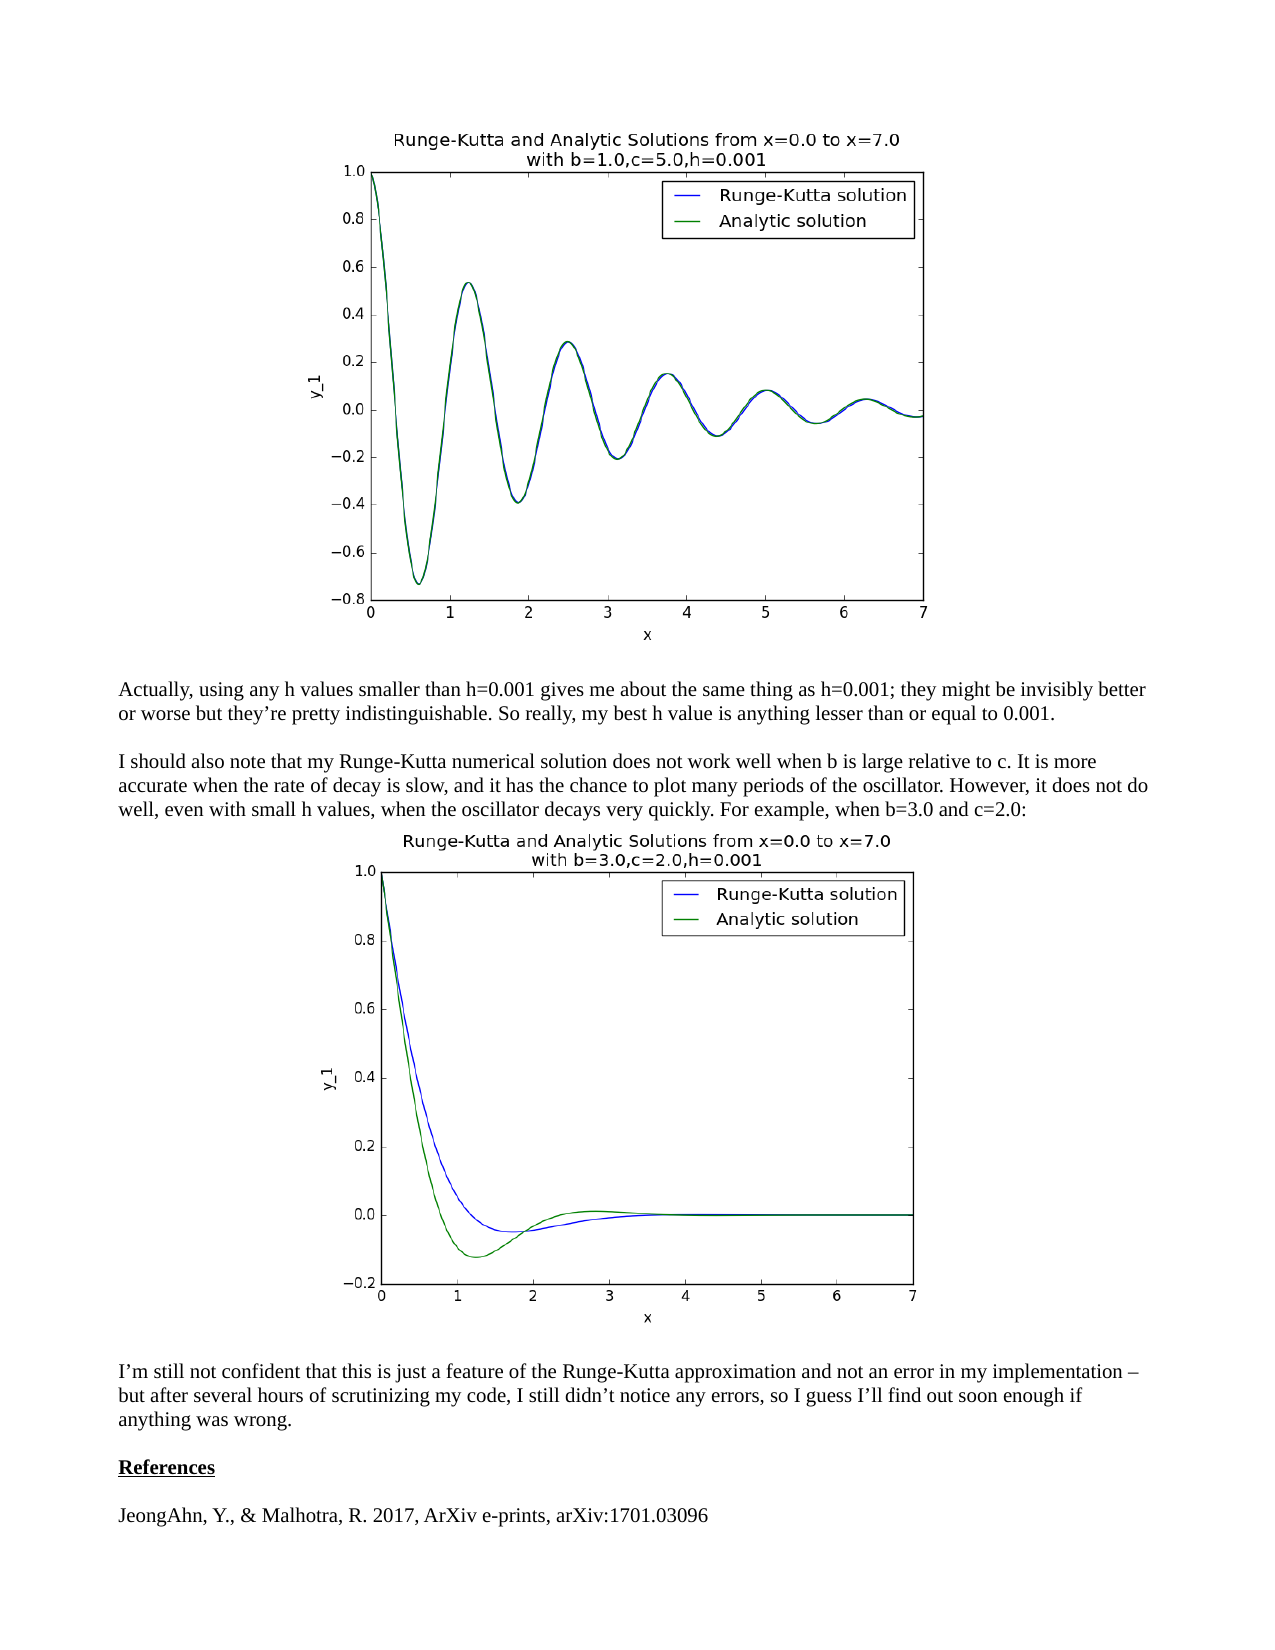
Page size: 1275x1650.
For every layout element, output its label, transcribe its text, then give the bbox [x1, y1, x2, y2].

picture [295, 821, 980, 1335]
text I’m still not confident that this is just a feature of the Runge-Kutta approximation and not an error in my implementation – but after several hours of scrutinizing my code, I still didn’t notice any errors, so I guess I’ll find out soon enough if anything was wrong. [118, 1359, 1157, 1431]
picture [281, 118, 994, 653]
text References [118, 1455, 1157, 1479]
text Actually, using any h values smaller than h=0.001 gives me about the same thing as h=0.001; they might be invisibly better or worse but they’re pretty indistinguishable. So really, my best h value is anything lesser than or equal to 0.001. [118, 677, 1157, 725]
text JeongAhn, Y., & Malhotra, R. 2017, ArXiv e-prints, arXiv:1701.03096 [118, 1503, 1157, 1527]
text I should also note that my Runge-Kutta numerical solution does not work well when b is large relative to c. It is more accurate when the rate of decay is slow, and it has the chance to plot many periods of the oscillator. However, it does not do well, even with small h values, when the oscillator decays very quickly. For example, when b=3.0 and c=2.0: [118, 749, 1157, 821]
